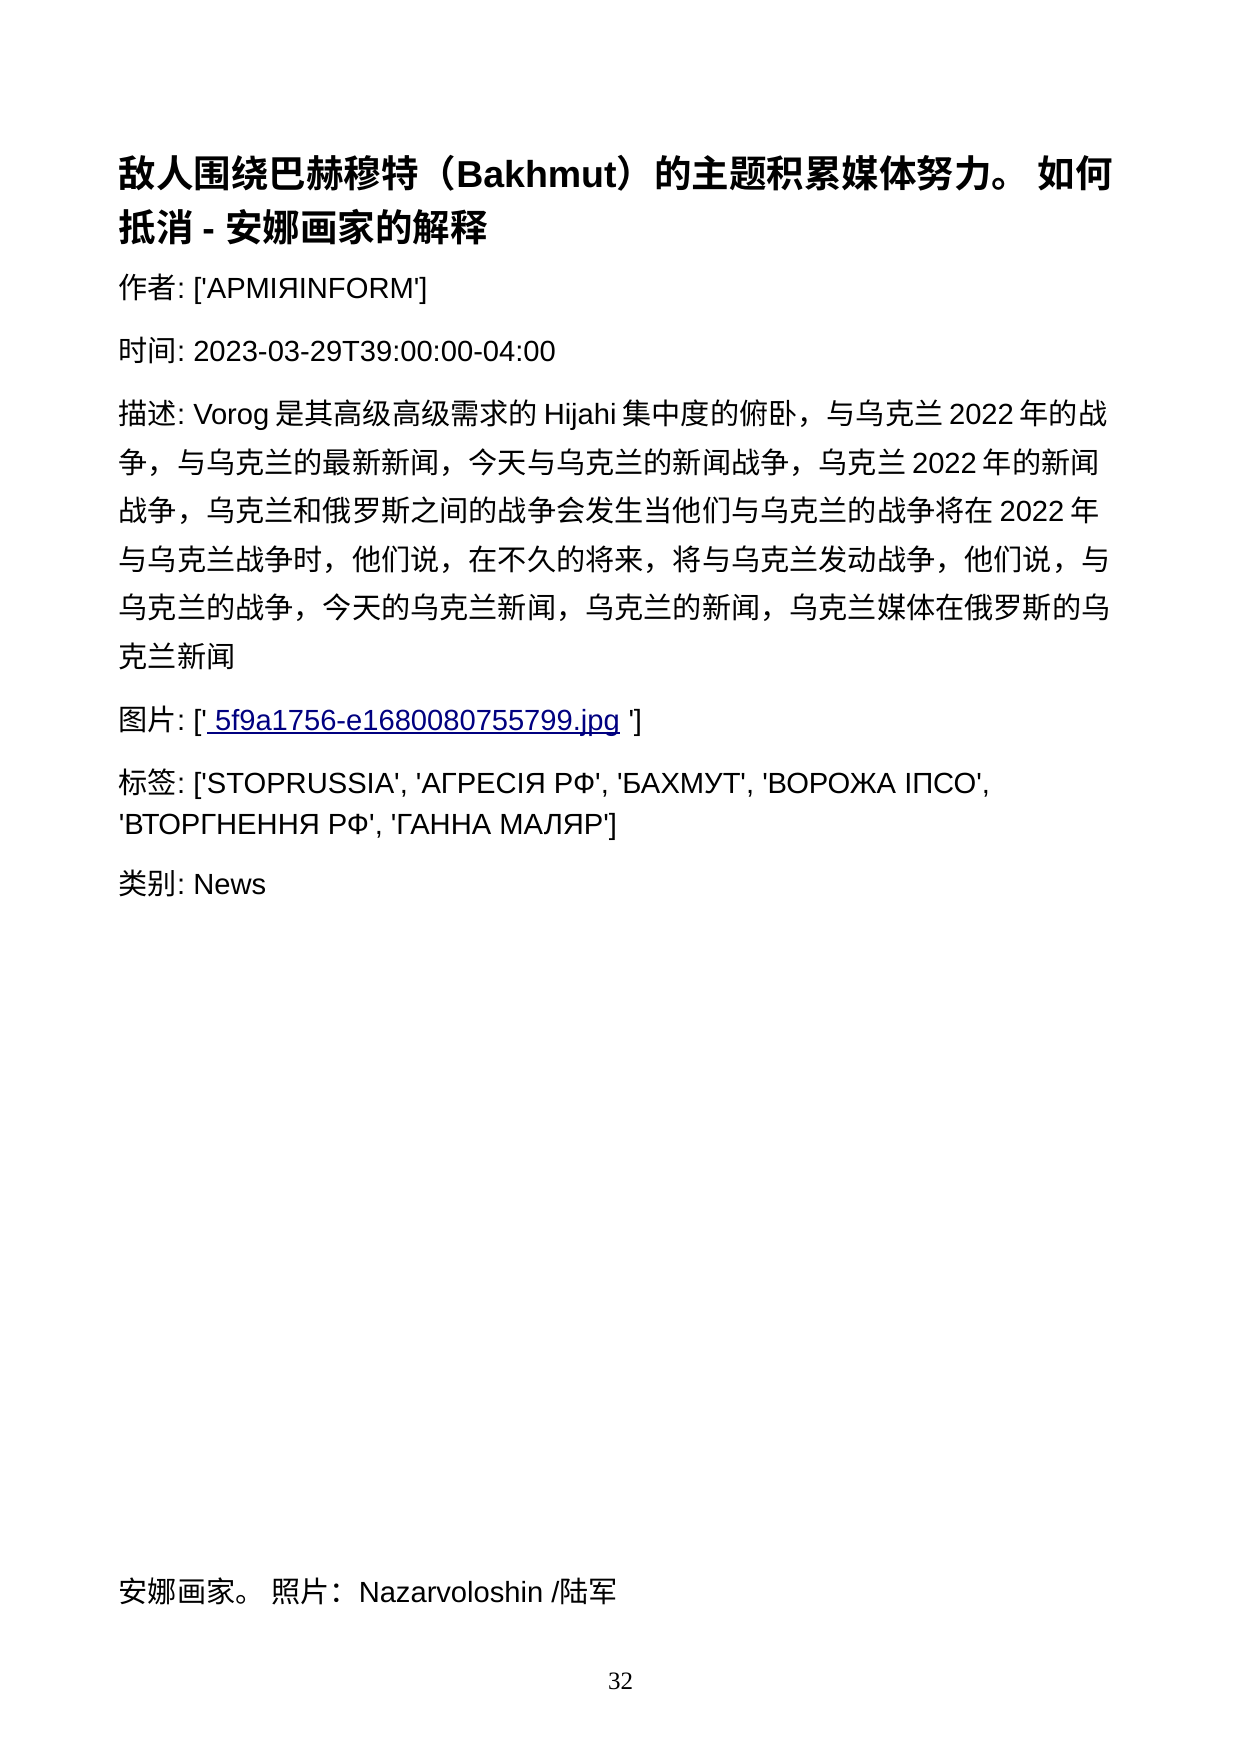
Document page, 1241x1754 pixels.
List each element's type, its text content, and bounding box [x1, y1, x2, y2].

text 时间: 2023-03-29T39:00:00-04:00 [118, 328, 1122, 370]
text 描述: Vorog是其高级高级需求的Hijahi集中度的俯卧，与乌克兰2022年的战争，与乌克兰的最新新闻，今天与乌克兰的新闻战争，乌克兰2022年的新闻战争，乌克兰和俄罗斯之间的战争会发生当他们与乌克兰的战争将在2022年与乌克兰战争时，他们说，在不久的将来，将与乌克兰发动战争，他们说，与乌克兰的战争，今天的乌克兰新闻，乌克兰的新闻，乌克兰媒体在俄罗斯的乌克兰新闻 [118, 391, 1122, 676]
text 图片: [' 5f9a1756-e1680080755799.jpg '] [118, 697, 1122, 739]
text 作者: ['АРМІЯINFORM'] [118, 264, 1122, 307]
text 类别: News [118, 860, 1122, 902]
text 标签: ['STOPRUSSIA', 'АГРЕСІЯ РФ', 'БАХМУТ', 'ВОРОЖА ІПСО', 'ВТОРГНЕННЯ РФ', 'ГАННА МАЛЯР'] [118, 760, 1122, 841]
text 安娜画家。 照片：Nazarvoloshin /陆军 [118, 923, 1122, 1611]
subtitle 敌人围绕巴赫穆特（Bakhmut）的主题积累媒体努力。 如何抵消 - 安娜画家的解释 [118, 143, 1122, 252]
